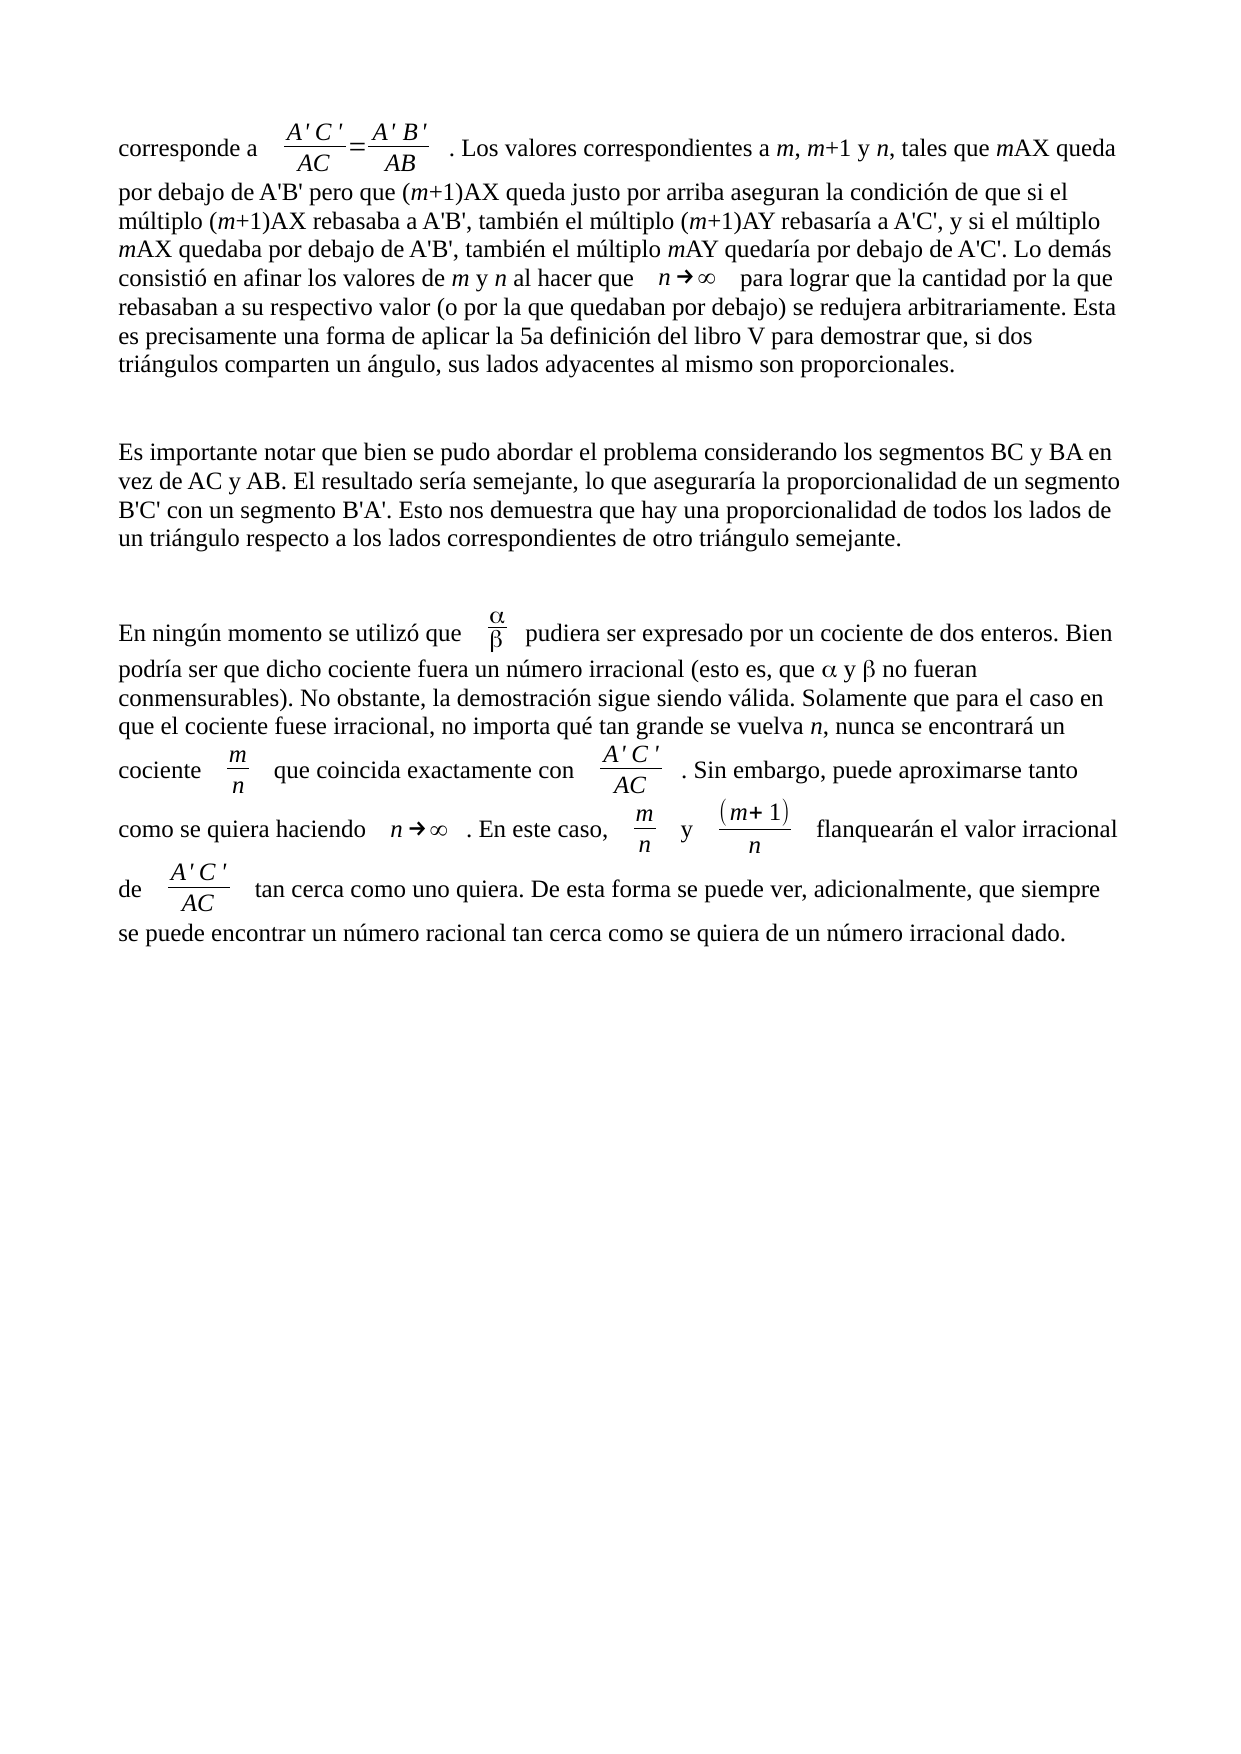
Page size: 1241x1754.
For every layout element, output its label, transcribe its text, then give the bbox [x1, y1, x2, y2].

text Es importante notar que bien se pudo abordar el problema considerando los segmentos BC y BA en vez de AC y AB. El resultado sería semejante, lo que aseguraría la proporcionalidad de un segmento B'C' con un segmento B'A'. Esto nos demuestra que hay una proporcionalidad de todos los lados de un triángulo respecto a los lados correspondientes de otro triángulo semejante. [118, 437, 1122, 552]
text En ningún momento se utilizó que pudiera ser expresado por un cociente de dos enteros. Bien podría ser que dicho cociente fuera un número irracional (esto es, que a y b no fueran conmensurables). No obstante, la demostración sigue siendo válida. Solamente que para el caso en que el cociente fuese irracional, no importa qué tan grande se vuelva n, nunca se encontrará un cociente que coincida exactamente con . Sin embargo, puede aproximarse tanto como se quiera haciendo . En este caso, y flanquearán el valor irracional de tan cerca como uno quiera. De esta forma se puede ver, adicionalmente, que siempre se puede encontrar un número racional tan cerca como se quiera de un número irracional dado. [118, 611, 1122, 946]
text Adicionalmente, si se considera y se está poniendo precisamente en práctica la 5a definición del 5o libro de Euclides. En este caso, a=A'C' y g=A'B', mientras que b=AC y d=AB, de donde la proporcionalidad obtenida corresponde a . Los valores correspondientes a m, m+1 y n, tales que mAX queda por debajo de A'B' pero que (m+1)AX queda justo por arriba aseguran la condición de que si el múltiplo (m+1)AX rebasaba a A'B', también el múltiplo (m+1)AY rebasaría a A'C', y si el múltiplo mAX quedaba por debajo de A'B', también el múltiplo mAY quedaría por debajo de A'C'. Lo demás consistió en afinar los valores de m y n al hacer que para lograr que la cantidad por la que rebasaban a su respectivo valor (o por la que quedaban por debajo) se redujera arbitrariamente. Esta es precisamente una forma de aplicar la 5a definición del libro V para demostrar que, si dos triángulos comparten un ángulo, sus lados adyacentes al mismo son proporcionales. [118, 118, 1122, 378]
